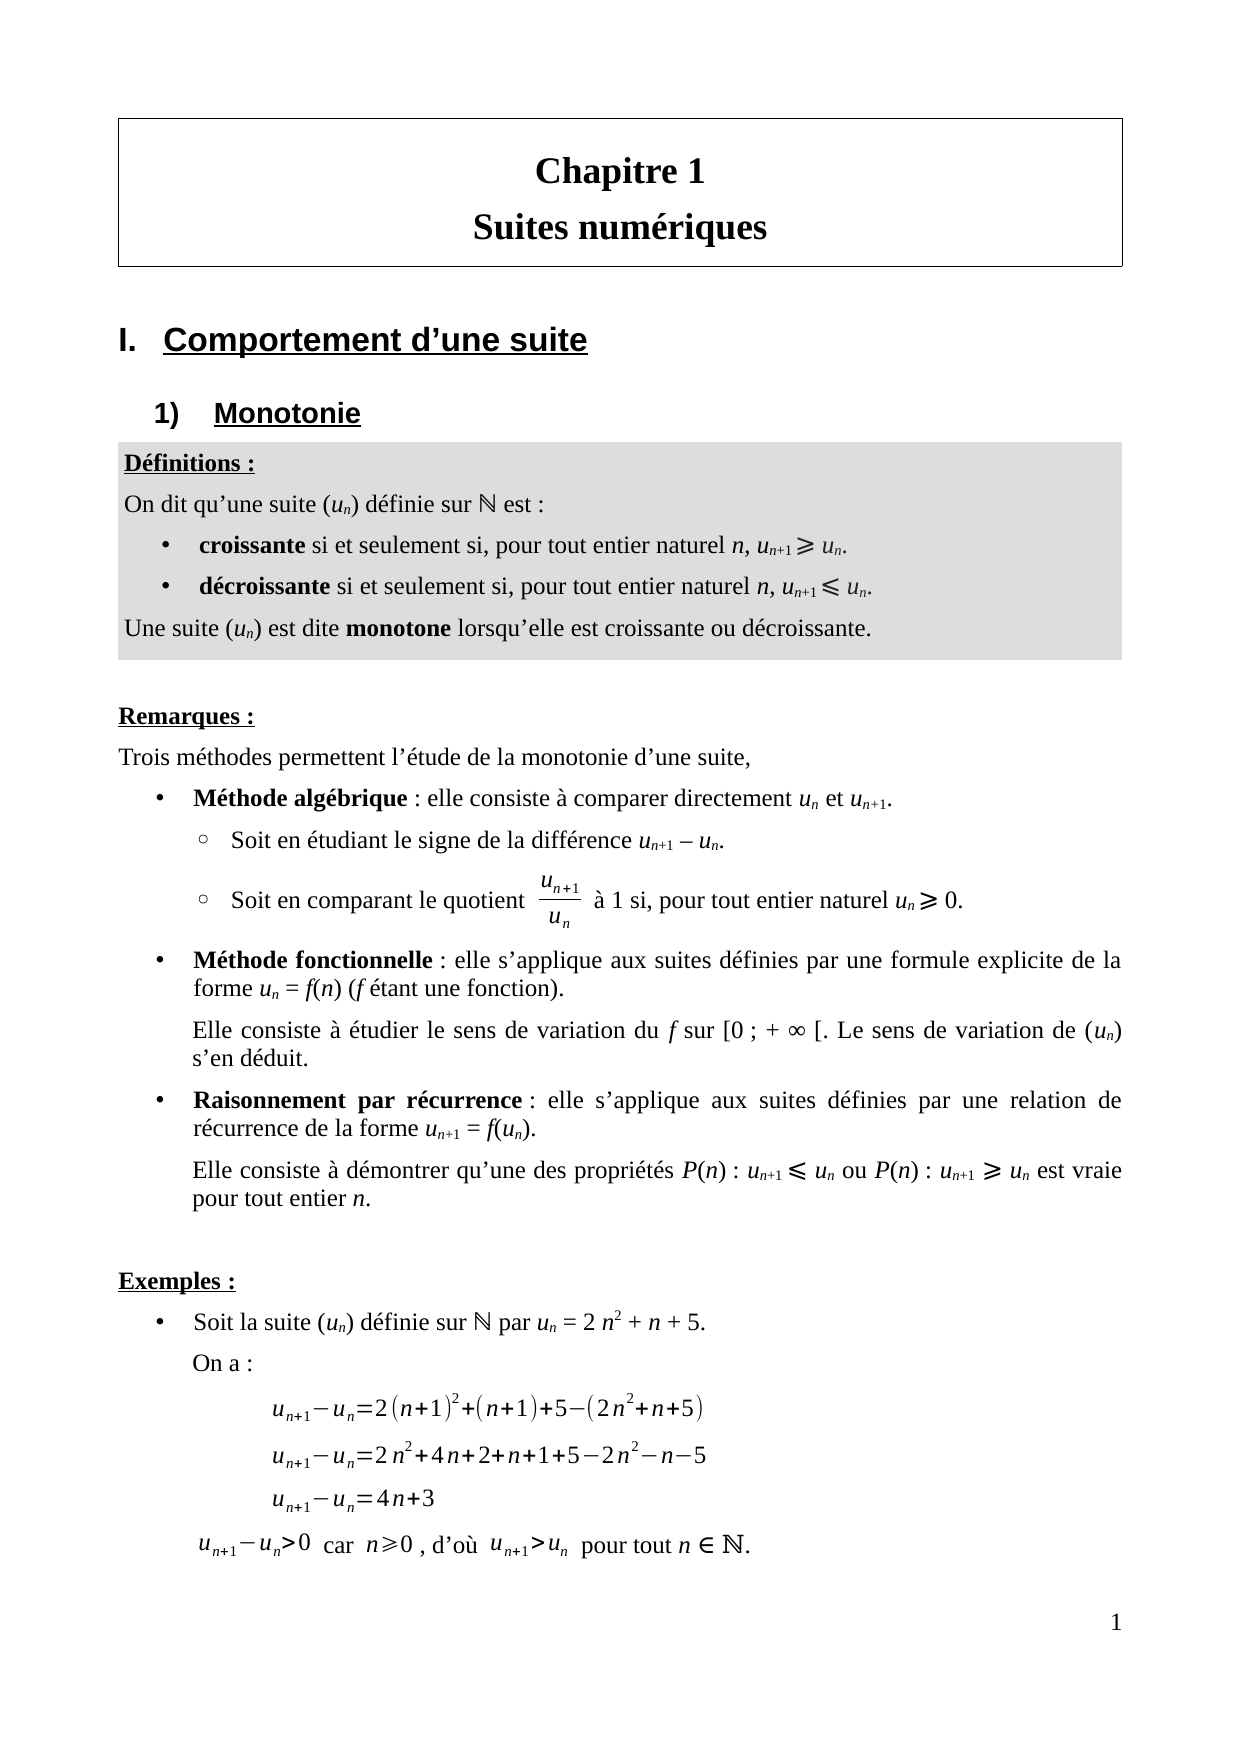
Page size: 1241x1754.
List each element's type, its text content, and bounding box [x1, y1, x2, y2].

subtitle Monotonie [153, 396, 1122, 429]
subtitle Comportement d’une suite [118, 320, 1122, 358]
text Remarques : [118, 701, 1122, 730]
list Soit en comparant le quotient à 1 si, pour tout entier naturel un ⩾ 0. [193, 866, 1122, 932]
list Raisonnement par récurrence : elle s’applique aux suites définies par une relation de récurrence de la forme un+1 = f(un). [156, 1085, 1122, 1142]
text Trois méthodes permettent l’étude de la monotonie d’une suite, [118, 742, 1122, 771]
text Elle consiste à démontrer qu’une des propriétés P(n) : un+1 ⩽ un ou P(n) : un+1 ⩾ un est vraie pour tout entier n. [192, 1155, 1122, 1212]
table_header Chapitre 1 Suites numériques [119, 119, 1122, 266]
text car , d’où pour tout n ∈ ℕ. [118, 1529, 1122, 1560]
list Méthode algébrique : elle consiste à comparer directement un et un+1. [156, 783, 1122, 812]
list Soit la suite (un) définie sur ℕ par un = 2 n2 + n + 5. [156, 1307, 1122, 1336]
text Elle consiste à étudier le sens de variation du f sur [0 ; + ∞ [. Le sens de variation de (un) s’en déduit. [192, 1015, 1122, 1072]
list Méthode fonctionnelle : elle s’applique aux suites définies par une formule explicite de la forme un = f(n) (f étant une fonction). [156, 945, 1122, 1002]
text On a : [118, 1348, 1122, 1377]
list Soit en étudiant le signe de la différence un+1 – un. [193, 825, 1122, 853]
table_header Définitions : On dit qu’une suite (un) définie sur ℕ est : croissante si et seulement si, pour tout entier naturel n, un+1 ⩾ un. décroissante si et seulement si, pour tout entier naturel n, un+1 ⩽ un. Une suite (un) est dite monotone lorsqu’elle est croissante ou décroissante. [118, 442, 1122, 660]
text Exemples : [118, 1266, 1122, 1295]
